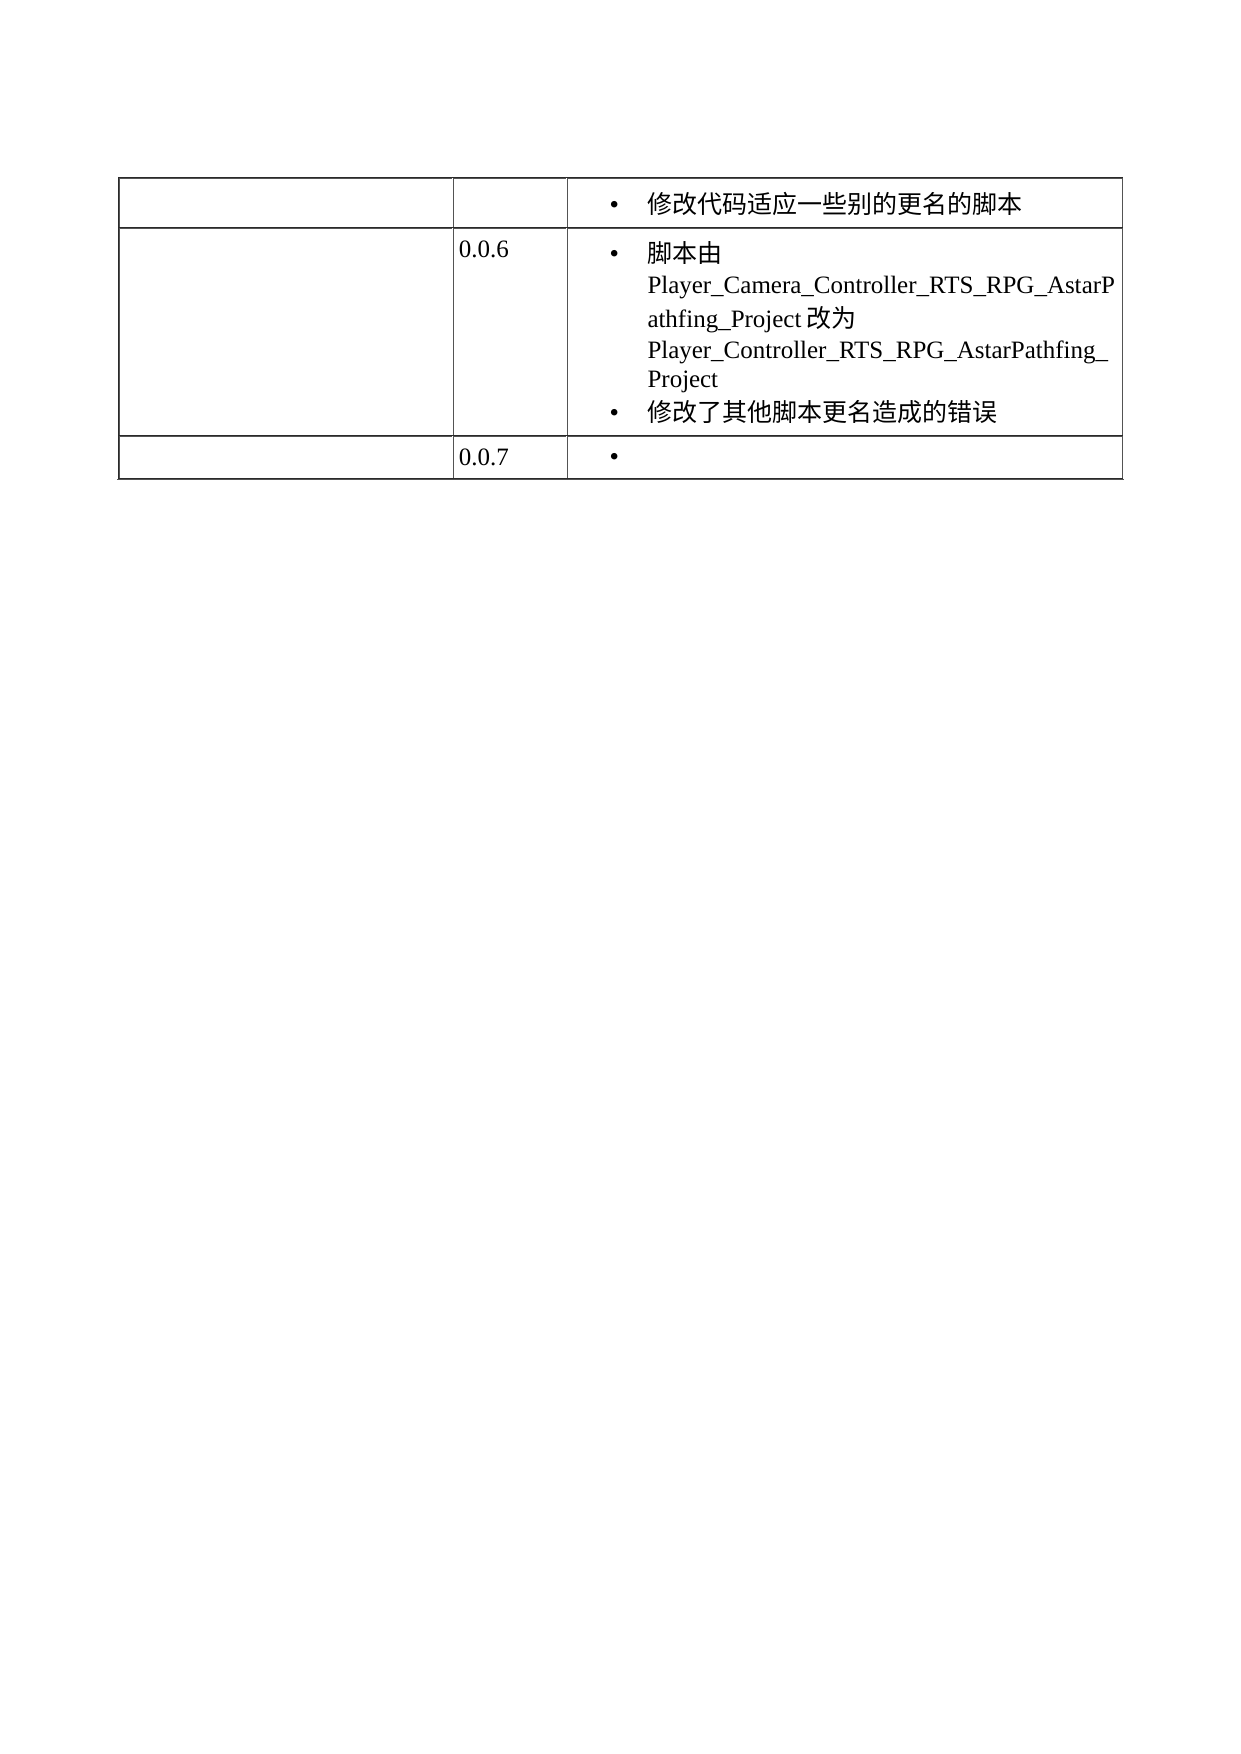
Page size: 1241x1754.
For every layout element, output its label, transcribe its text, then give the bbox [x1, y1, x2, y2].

table_cell 0.0.7 [454, 437, 566, 477]
table_cell 脚本由Player_Camera_Controller_RTS_RPG_AstarPathfing_Project改为Player_Controller_RTS_RPG_AstarPathfing_Project 修改了其他脚本更名造成的错误 [568, 229, 1122, 435]
table_cell 脚本更名 修改代码适应一些别的更名的脚本 [568, 179, 1122, 226]
table_cell [120, 179, 452, 226]
table_cell [120, 229, 452, 435]
table_cell [120, 437, 452, 477]
table_cell 0.0.6 [454, 229, 566, 435]
table_cell [454, 179, 566, 226]
table_cell [568, 437, 1122, 477]
